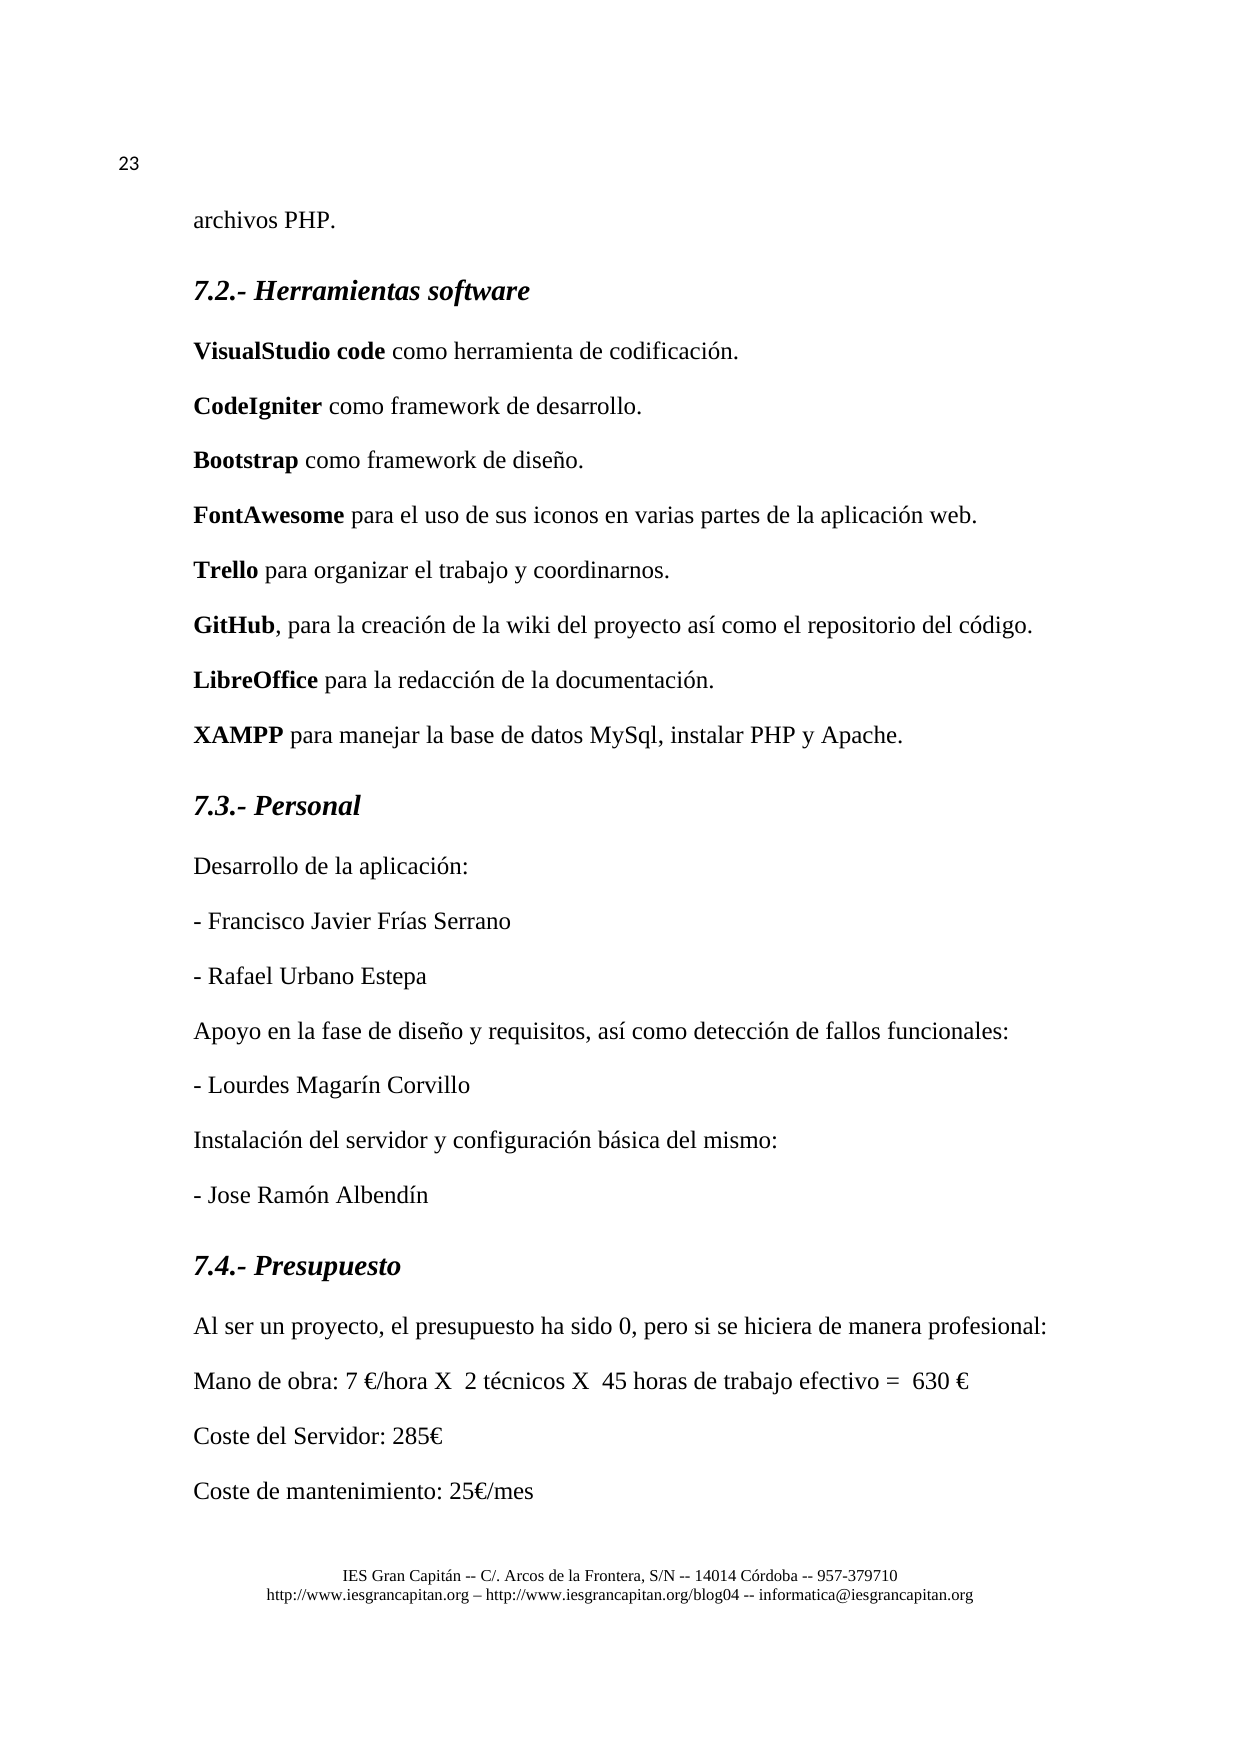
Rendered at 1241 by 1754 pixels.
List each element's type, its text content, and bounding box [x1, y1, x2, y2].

text Coste del Servidor: 285€ [118, 1421, 1122, 1450]
list Al ser un proyecto, el presupuesto ha sido 0, pero si se hiciera de manera profesional: [118, 1311, 1122, 1340]
list LibreOffice para la redacción de la documentación. [118, 665, 1122, 694]
list VisualStudio code como herramienta de codificación. [118, 336, 1122, 364]
list Desarrollo de la aplicación: [118, 851, 1122, 880]
list XAMPP para manejar la base de datos MySql, instalar PHP y Apache. [118, 720, 1122, 749]
list - Rafael Urbano Estepa [118, 961, 1122, 989]
list GitHub, para la creación de la wiki del proyecto así como el repositorio del código. [118, 610, 1122, 639]
text Instalación del servidor y configuración básica del mismo: [118, 1126, 1122, 1154]
list FontAwesome para el uso de sus iconos en varias partes de la aplicación web. [118, 501, 1122, 529]
subtitle 7.2.- Herramientas software [118, 273, 1122, 307]
list Mano de obra: 7 €/hora X 2 técnicos X 45 horas de trabajo efectivo = 630 € [118, 1366, 1122, 1395]
text Coste de mantenimiento: 25€/mes [118, 1476, 1122, 1505]
list Trello para organizar el trabajo y coordinarnos. [118, 555, 1122, 584]
list Apoyo en la fase de diseño y requisitos, así como detección de fallos funcionales: [118, 1016, 1122, 1044]
text - Lourdes Magarín Corvillo [118, 1071, 1122, 1099]
list CodeIgniter como framework de desarrollo. [118, 391, 1122, 419]
list Bootstrap como framework de diseño. [118, 446, 1122, 474]
text - Jose Ramón Albendín [118, 1180, 1122, 1209]
subtitle 7.4.- Presupuesto [118, 1248, 1122, 1282]
list archivos PHP. [118, 205, 1122, 234]
subtitle 7.3.- Personal [118, 788, 1122, 822]
list - Francisco Javier Frías Serrano [118, 906, 1122, 935]
